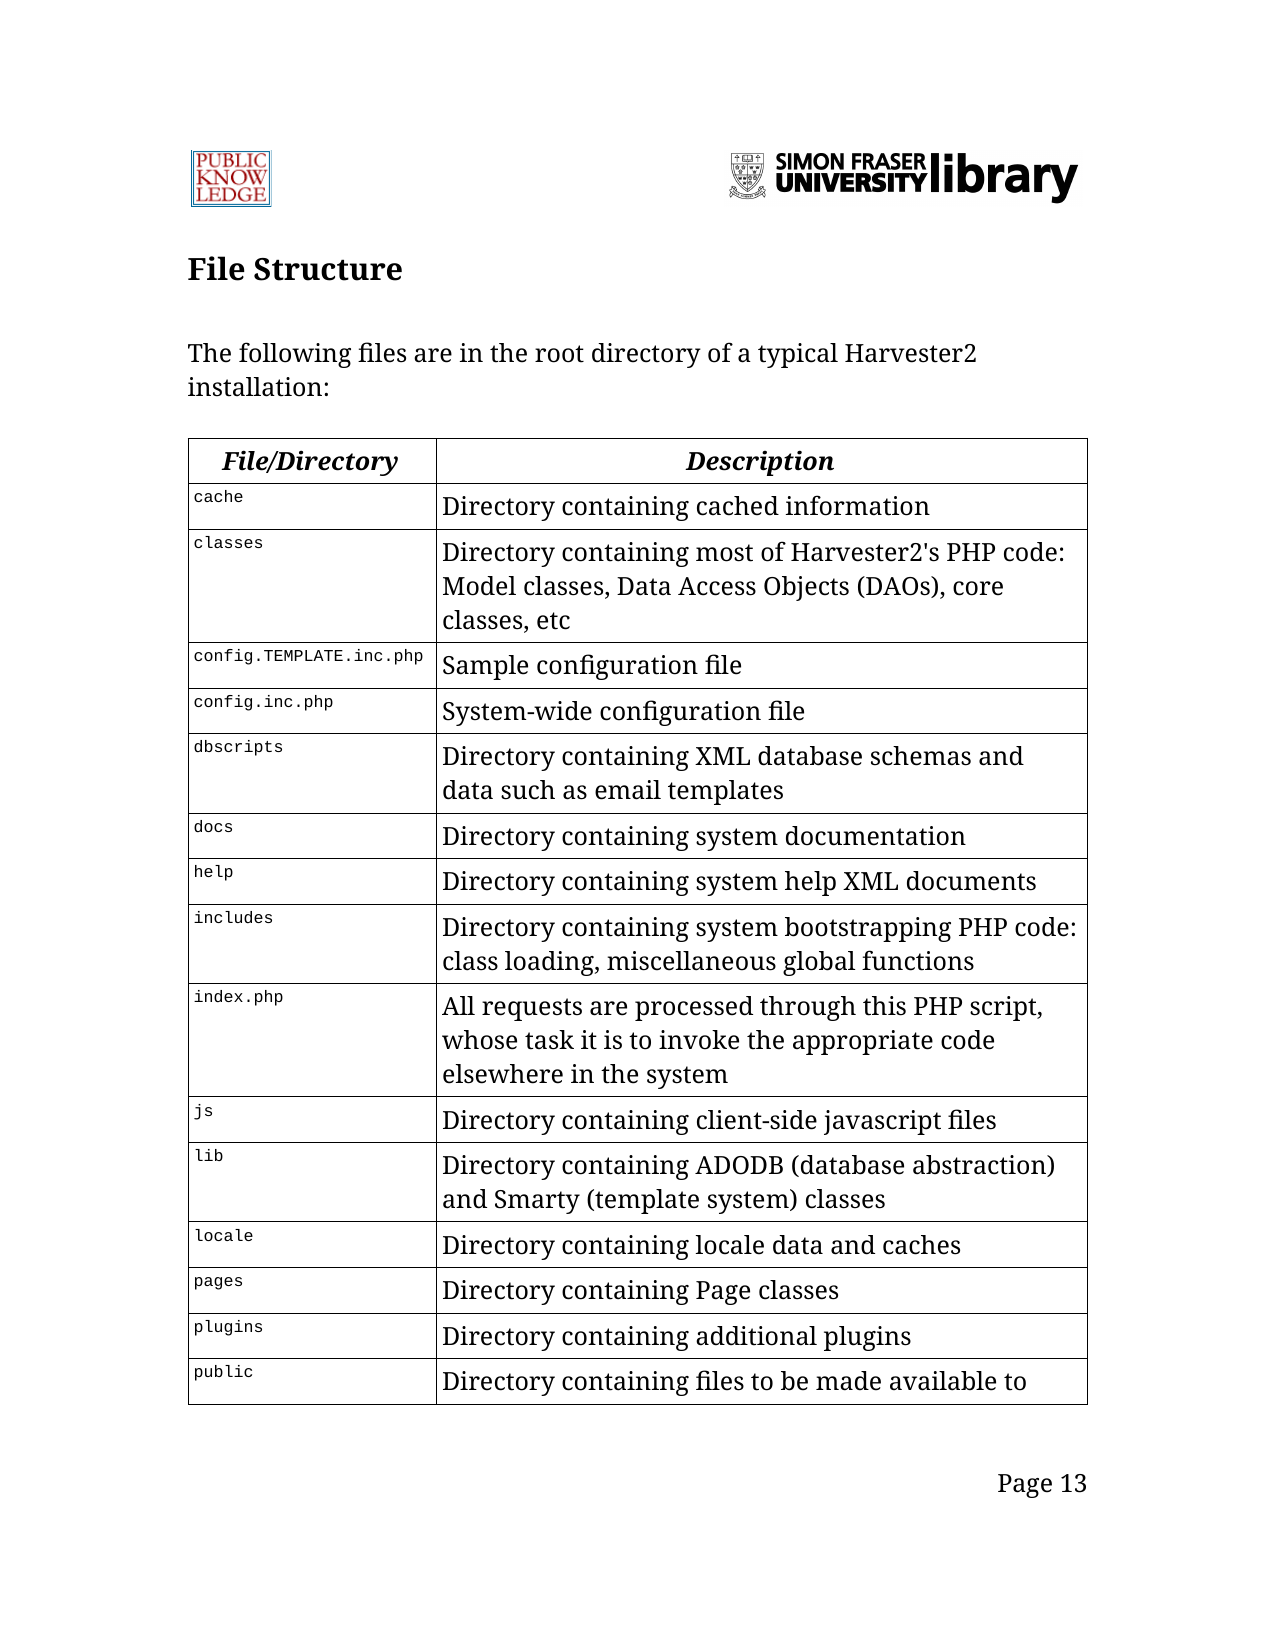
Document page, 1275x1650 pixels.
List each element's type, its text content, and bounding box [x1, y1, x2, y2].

table_cell Directory containing system bootstrapping PHP code: class loading, miscellaneous global functions [437, 905, 1087, 983]
table_cell All requests are processed through this PHP script, whose task it is to invoke the appropriate code elsewhere in the system [437, 984, 1087, 1096]
table_header Description [437, 439, 1087, 483]
table_cell help [189, 859, 436, 904]
table_cell dbscripts [189, 734, 436, 813]
table_cell Directory containing files to be made available to [437, 1359, 1087, 1404]
table_cell lib [189, 1143, 436, 1221]
table_cell Directory containing Page classes [437, 1268, 1087, 1313]
table_cell Directory containing XML database schemas and data such as email templates [437, 734, 1087, 813]
table_cell js [189, 1097, 436, 1142]
table_cell Directory containing client-side javascript files [437, 1097, 1087, 1142]
text The following files are in the root directory of a typical Harvester2 installation: [187, 336, 1087, 403]
table_cell classes [189, 530, 436, 642]
table_cell Directory containing cached information [437, 484, 1087, 529]
table_cell pages [189, 1268, 436, 1313]
table_cell config.TEMPLATE.inc.php [189, 643, 436, 688]
table_cell docs [189, 814, 436, 858]
table_cell Directory containing additional plugins [437, 1314, 1087, 1358]
table_cell System-wide configuration file [437, 689, 1087, 733]
table_cell Sample configuration file [437, 643, 1087, 688]
table_cell config.inc.php [189, 689, 436, 733]
table_cell locale [189, 1222, 436, 1267]
table_cell Directory containing ADODB (database abstraction) and Smarty (template system) classes [437, 1143, 1087, 1221]
table_header File/Directory [189, 439, 436, 483]
table_cell Directory containing system help XML documents [437, 859, 1087, 904]
table_cell plugins [189, 1314, 436, 1358]
table_cell index.php [189, 984, 436, 1096]
subtitle File Structure [187, 247, 1087, 289]
table_cell cache [189, 484, 436, 529]
table_cell Directory containing most of Harvester2's PHP code: Model classes, Data Access Objects (DAOs), core classes, etc [437, 530, 1087, 642]
table_cell Directory containing locale data and caches [437, 1222, 1087, 1267]
picture [193, 150, 272, 205]
table_cell includes [189, 905, 436, 983]
table_cell Directory containing system documentation [437, 814, 1087, 858]
picture [723, 150, 1083, 207]
table_cell public [189, 1359, 436, 1404]
